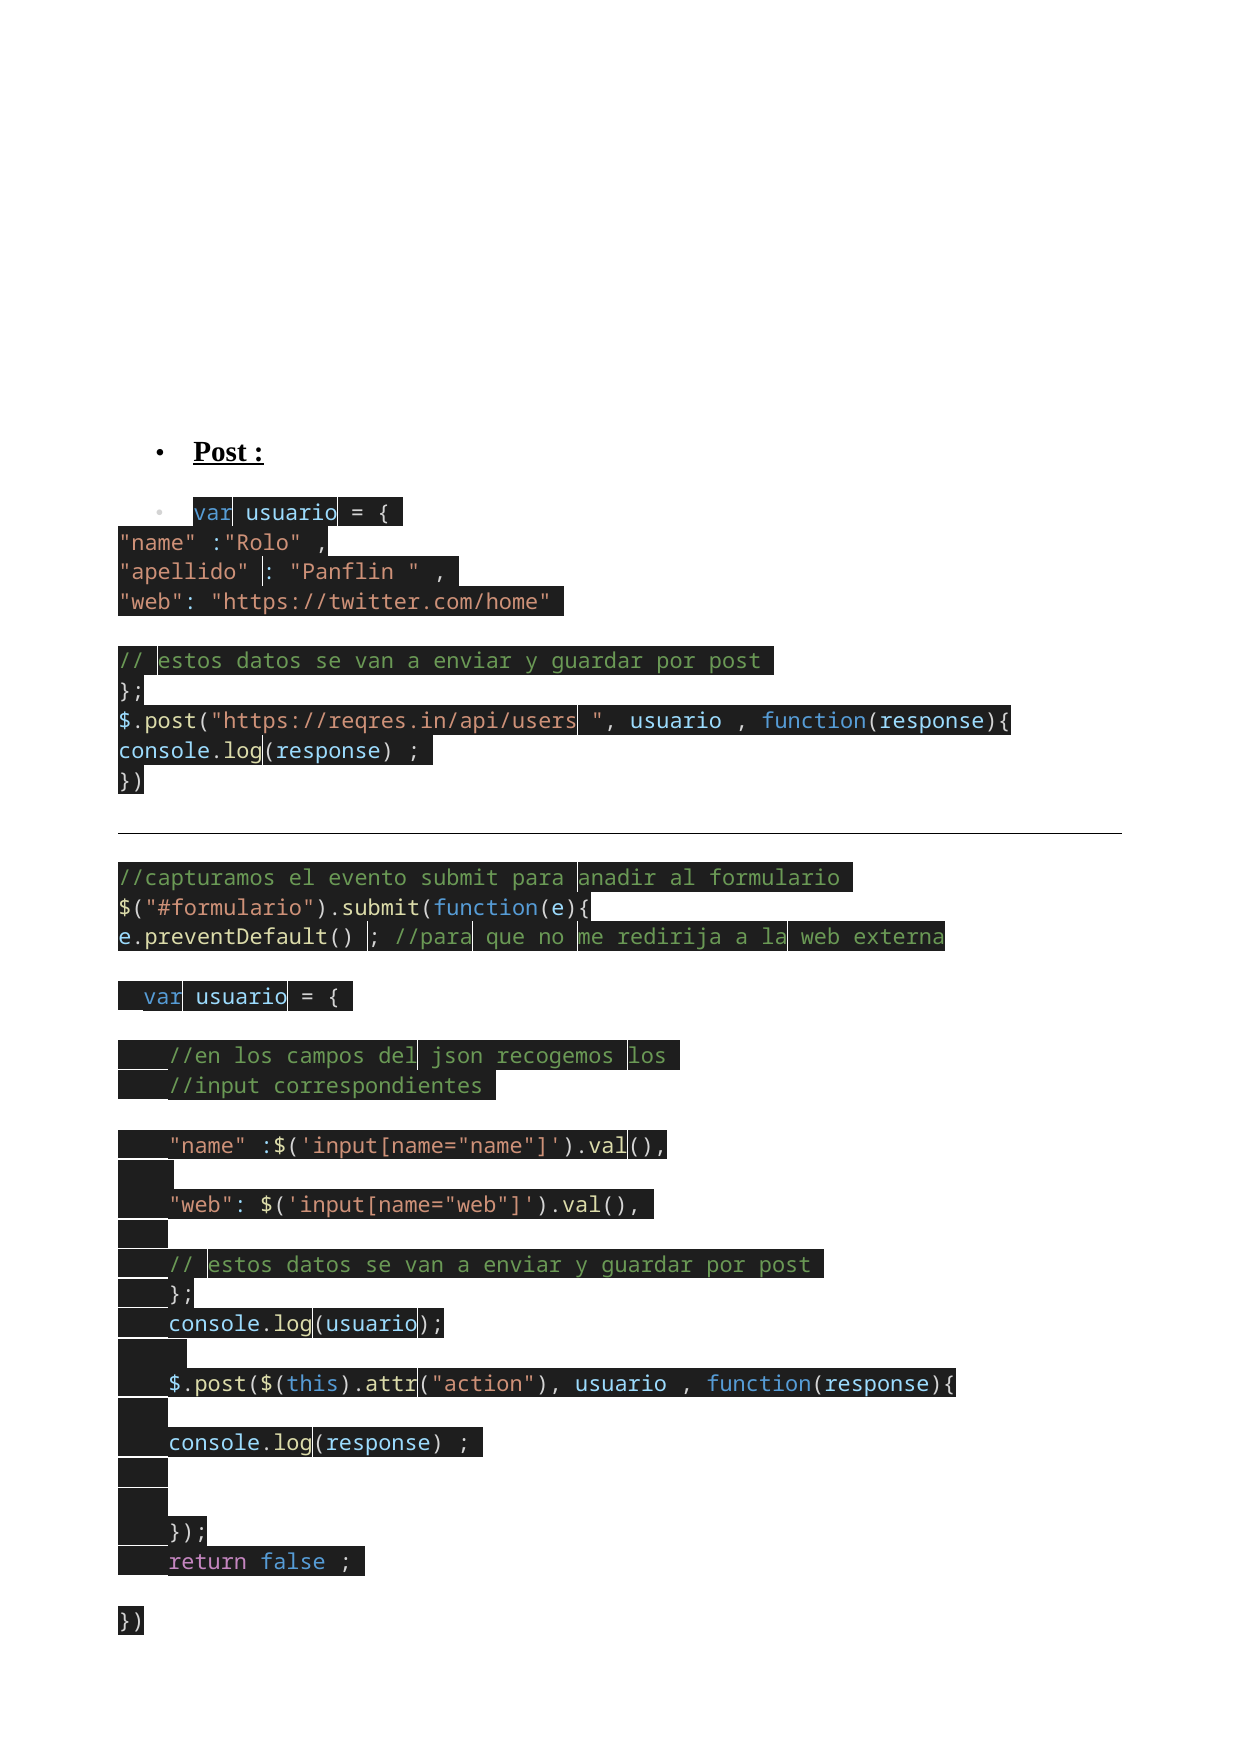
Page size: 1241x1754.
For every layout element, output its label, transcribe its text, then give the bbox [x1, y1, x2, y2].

text }) [118, 765, 1122, 794]
text }; [118, 675, 1122, 705]
text //input correspondientes [118, 1070, 1122, 1100]
text // estos datos se van a enviar y guardar por post [118, 1248, 1122, 1278]
list var usuario = { [156, 497, 1122, 526]
text console.log(response) ; [118, 735, 1122, 765]
text console.log(usuario); [118, 1308, 1122, 1338]
text "apellido" : "Panflin " , [118, 556, 1122, 586]
text $.post("https://reqres.in/api/users ", usuario , function(response){ [118, 705, 1122, 735]
text // estos datos se van a enviar y guardar por post [118, 646, 1122, 675]
text $("#formulario").submit(function(e){ [118, 892, 1122, 921]
text return false ; [118, 1546, 1122, 1576]
text "name" :"Rolo" , [118, 526, 1122, 556]
text }); [118, 1516, 1122, 1546]
list Post : [156, 434, 1122, 468]
text //capturamos el evento submit para anadir al formulario [118, 862, 1122, 892]
text "web": "https://twitter.com/home" [118, 586, 1122, 616]
text console.log(response) ; [118, 1427, 1122, 1457]
text //en los campos del json recogemos los [118, 1040, 1122, 1070]
text e.preventDefault() ; //para que no me redirija a la web externa [118, 921, 1122, 951]
text }; [118, 1278, 1122, 1308]
text var usuario = { [118, 981, 1122, 1011]
text }) [118, 1606, 1122, 1635]
text $.post($(this).attr("action"), usuario , function(response){ [118, 1368, 1122, 1397]
text "web": $('input[name="web"]').val(), [118, 1189, 1122, 1219]
text "name" :$('input[name="name"]').val(), [118, 1129, 1122, 1159]
